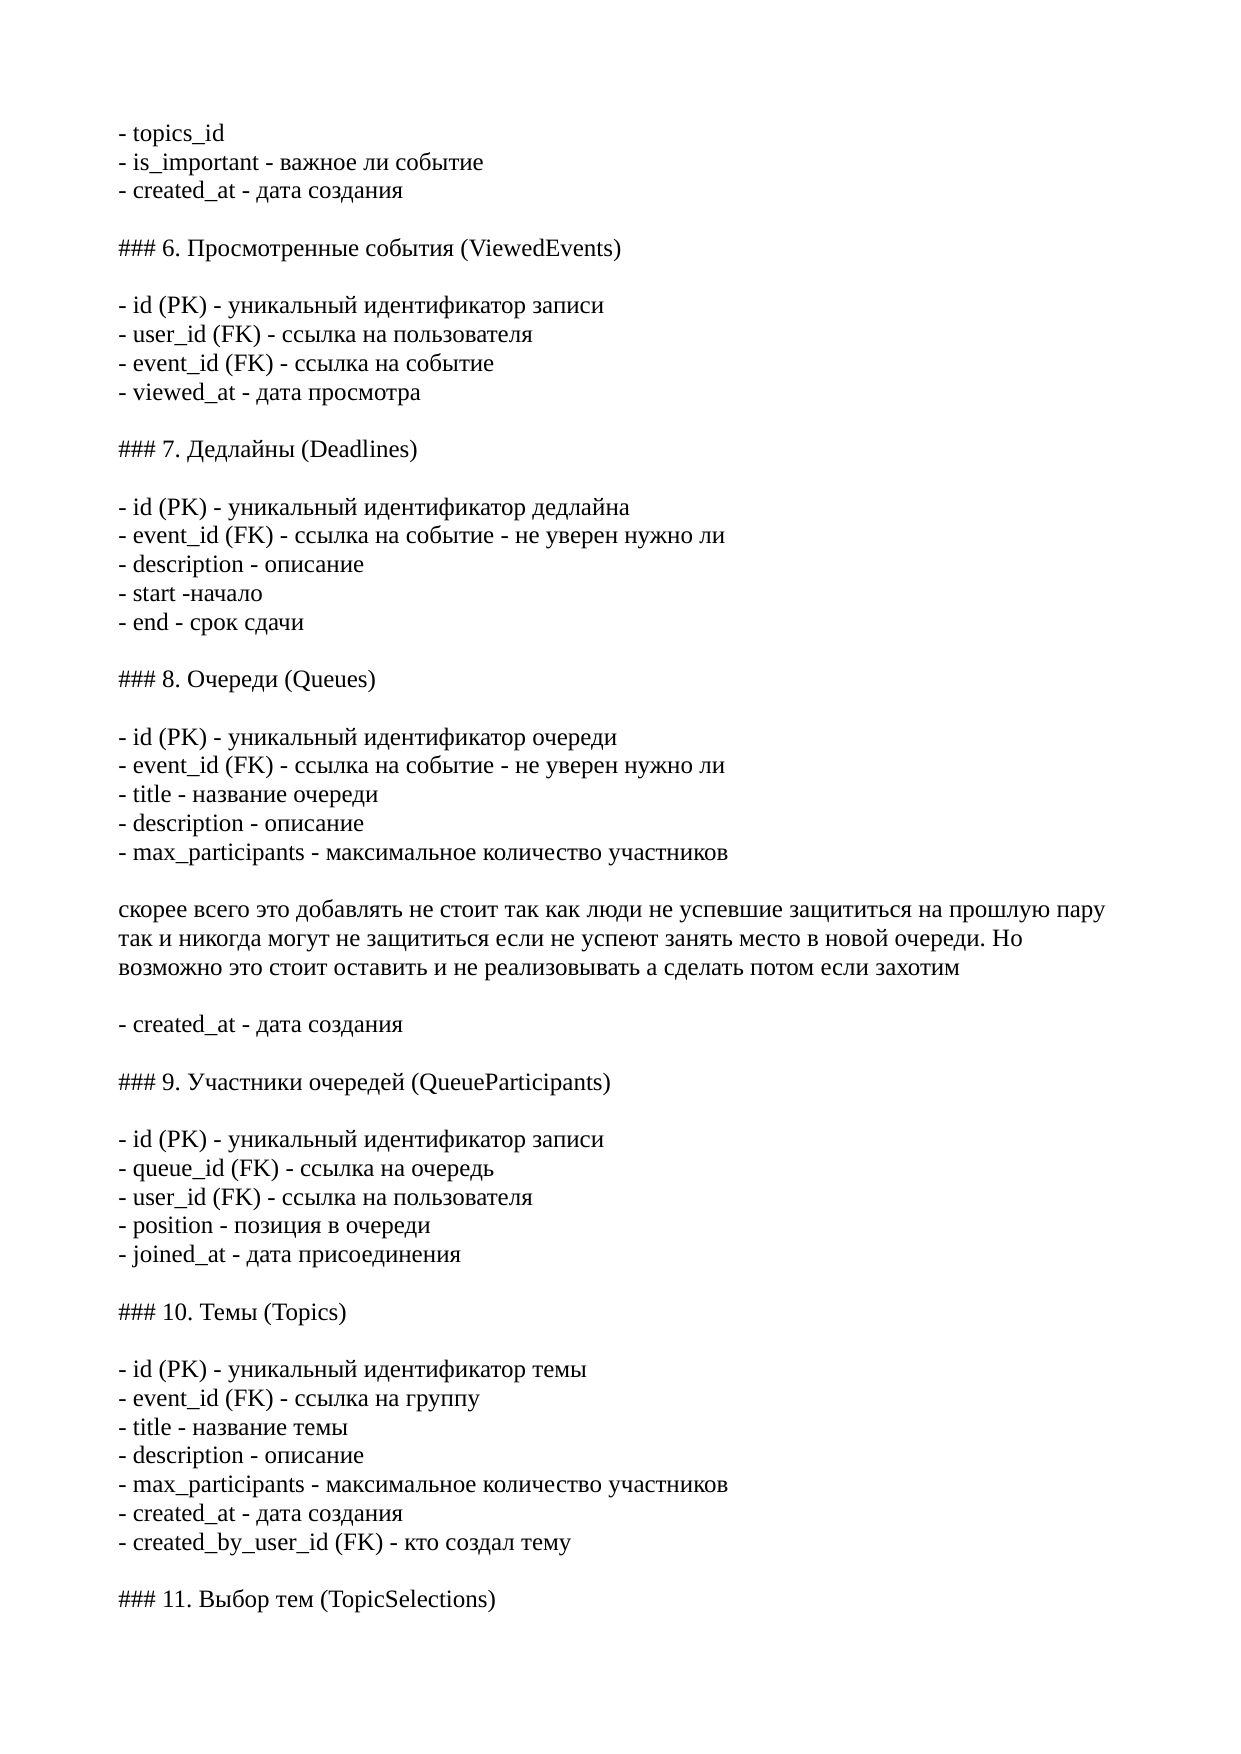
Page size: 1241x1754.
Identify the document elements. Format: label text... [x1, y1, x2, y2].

text - event_id (FK) - ссылка на группу [118, 1383, 1122, 1412]
text - created_at - дата создания [118, 176, 1122, 204]
text ### 8. Очереди (Queues) [118, 664, 1122, 693]
text - id (PK) - уникальный идентификатор записи [118, 1124, 1122, 1153]
text - start -начало [118, 578, 1122, 607]
text - viewed_at - дата просмотра [118, 377, 1122, 406]
text - created_by_user_id (FK) - кто создал тему [118, 1527, 1122, 1556]
text - id (PK) - уникальный идентификатор записи [118, 291, 1122, 319]
text - max_participants - максимальное количество участников [118, 1469, 1122, 1498]
text - event_id (FK) - ссылка на событие - не уверен нужно ли [118, 751, 1122, 779]
text - queue_id (FK) - ссылка на очередь [118, 1153, 1122, 1182]
text - description - описание [118, 549, 1122, 578]
text - id (PK) - уникальный идентификатор темы [118, 1354, 1122, 1383]
text - joined_at - дата присоединения [118, 1239, 1122, 1268]
text - topics_id [118, 118, 1122, 147]
text - description - описание [118, 808, 1122, 837]
text - event_id (FK) - ссылка на событие [118, 348, 1122, 377]
text - event_id (FK) - ссылка на событие - не уверен нужно ли [118, 521, 1122, 549]
text ### 6. Просмотренные события (ViewedEvents) [118, 233, 1122, 262]
text - created_at - дата создания [118, 1498, 1122, 1527]
text ### 9. Участники очередей (QueueParticipants) [118, 1067, 1122, 1096]
text - created_at - дата создания [118, 1009, 1122, 1038]
text ### 10. Темы (Topics) [118, 1297, 1122, 1326]
text - user_id (FK) - ссылка на пользователя [118, 1182, 1122, 1211]
text - id (PK) - уникальный идентификатор очереди [118, 722, 1122, 751]
text - description - описание [118, 1441, 1122, 1469]
text - end - срок сдачи [118, 607, 1122, 636]
text - is_important - важное ли событие [118, 147, 1122, 176]
text - title - название очереди [118, 779, 1122, 808]
text - user_id (FK) - ссылка на пользователя [118, 319, 1122, 348]
text - max_participants - максимальное количество участников [118, 837, 1122, 866]
text ### 11. Выбор тем (TopicSelections) [118, 1584, 1122, 1613]
text - position - позиция в очереди [118, 1211, 1122, 1239]
text - id (PK) - уникальный идентификатор дедлайна [118, 492, 1122, 521]
text - title - название темы [118, 1412, 1122, 1441]
text ### 7. Дедлайны (Deadlines) [118, 434, 1122, 463]
text скорее всего это добавлять не стоит так как люди не успевшие защититься на прошлую пару так и никогда могут не защититься если не успеют занять место в новой очереди. Но возможно это стоит оставить и не реализовывать а сделать потом если захотим [118, 894, 1122, 981]
